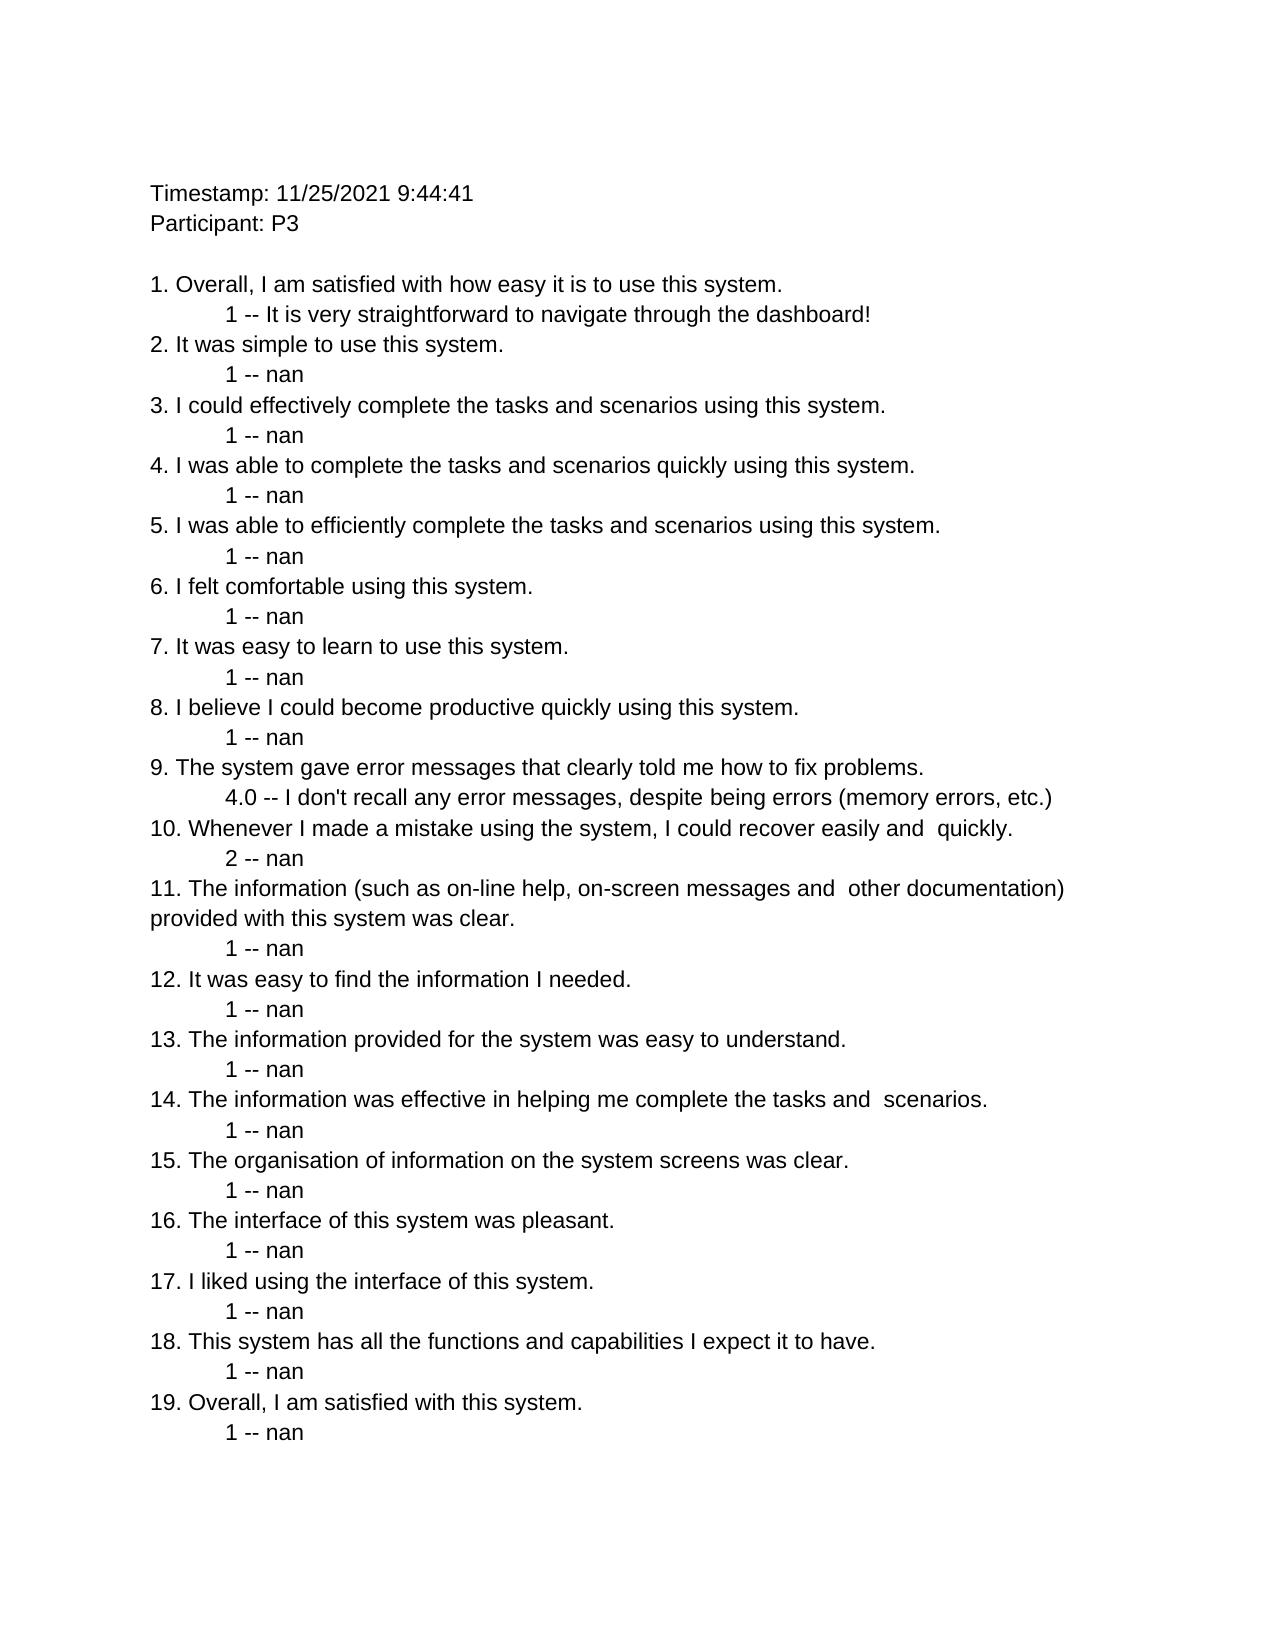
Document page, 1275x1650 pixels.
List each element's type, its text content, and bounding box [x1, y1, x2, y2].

text 1 -- It is very straightforward to navigate through the dashboard! [150, 301, 1125, 327]
text 1. Overall, I am satisfied with how easy it is to use this system. [150, 271, 1125, 297]
text 19. Overall, I am satisfied with this system. [150, 1388, 1125, 1415]
text 7. It was easy to learn to use this system. [150, 633, 1125, 660]
text 1 -- nan [150, 996, 1125, 1022]
text 1 -- nan [150, 663, 1125, 690]
text 5. I was able to efficiently complete the tasks and scenarios using this system. [150, 512, 1125, 539]
text 1 -- nan [150, 935, 1125, 962]
text 2 -- nan [150, 845, 1125, 871]
text 1 -- nan [150, 543, 1125, 569]
text 1 -- nan [150, 482, 1125, 509]
text Participant: P3 [150, 210, 1125, 237]
text 12. It was easy to find the information I needed. [150, 966, 1125, 992]
text 1 -- nan [150, 1177, 1125, 1203]
text 1 -- nan [150, 1117, 1125, 1143]
text Timestamp: 11/25/2021 9:44:41 [150, 180, 1125, 207]
text 6. I felt comfortable using this system. [150, 573, 1125, 599]
text 1 -- nan [150, 422, 1125, 448]
text 14. The information was effective in helping me complete the tasks and scenarios. [150, 1086, 1125, 1113]
text 15. The organisation of information on the system screens was clear. [150, 1147, 1125, 1173]
text 2. It was simple to use this system. [150, 331, 1125, 358]
text 1 -- nan [150, 361, 1125, 388]
text 1 -- nan [150, 1056, 1125, 1083]
text 17. I liked using the interface of this system. [150, 1268, 1125, 1294]
text 4. I was able to complete the tasks and scenarios quickly using this system. [150, 452, 1125, 478]
text 11. The information (such as on-line help, on-screen messages and other documentation) provided with this system was clear. [150, 875, 1125, 932]
text 10. Whenever I made a mistake using the system, I could recover easily and quickly. [150, 814, 1125, 841]
text 1 -- nan [150, 1358, 1125, 1385]
text 16. The interface of this system was pleasant. [150, 1207, 1125, 1234]
text 8. I believe I could become productive quickly using this system. [150, 694, 1125, 720]
text 9. The system gave error messages that clearly told me how to fix problems. [150, 754, 1125, 781]
text 13. The information provided for the system was easy to understand. [150, 1026, 1125, 1052]
text 1 -- nan [150, 724, 1125, 750]
text 1 -- nan [150, 1419, 1125, 1445]
text 18. This system has all the functions and capabilities I expect it to have. [150, 1328, 1125, 1354]
text 1 -- nan [150, 603, 1125, 629]
text 1 -- nan [150, 1237, 1125, 1264]
text 1 -- nan [150, 1298, 1125, 1324]
text 4.0 -- I don't recall any error messages, despite being errors (memory errors, etc.) [150, 784, 1125, 811]
text 3. I could effectively complete the tasks and scenarios using this system. [150, 392, 1125, 418]
